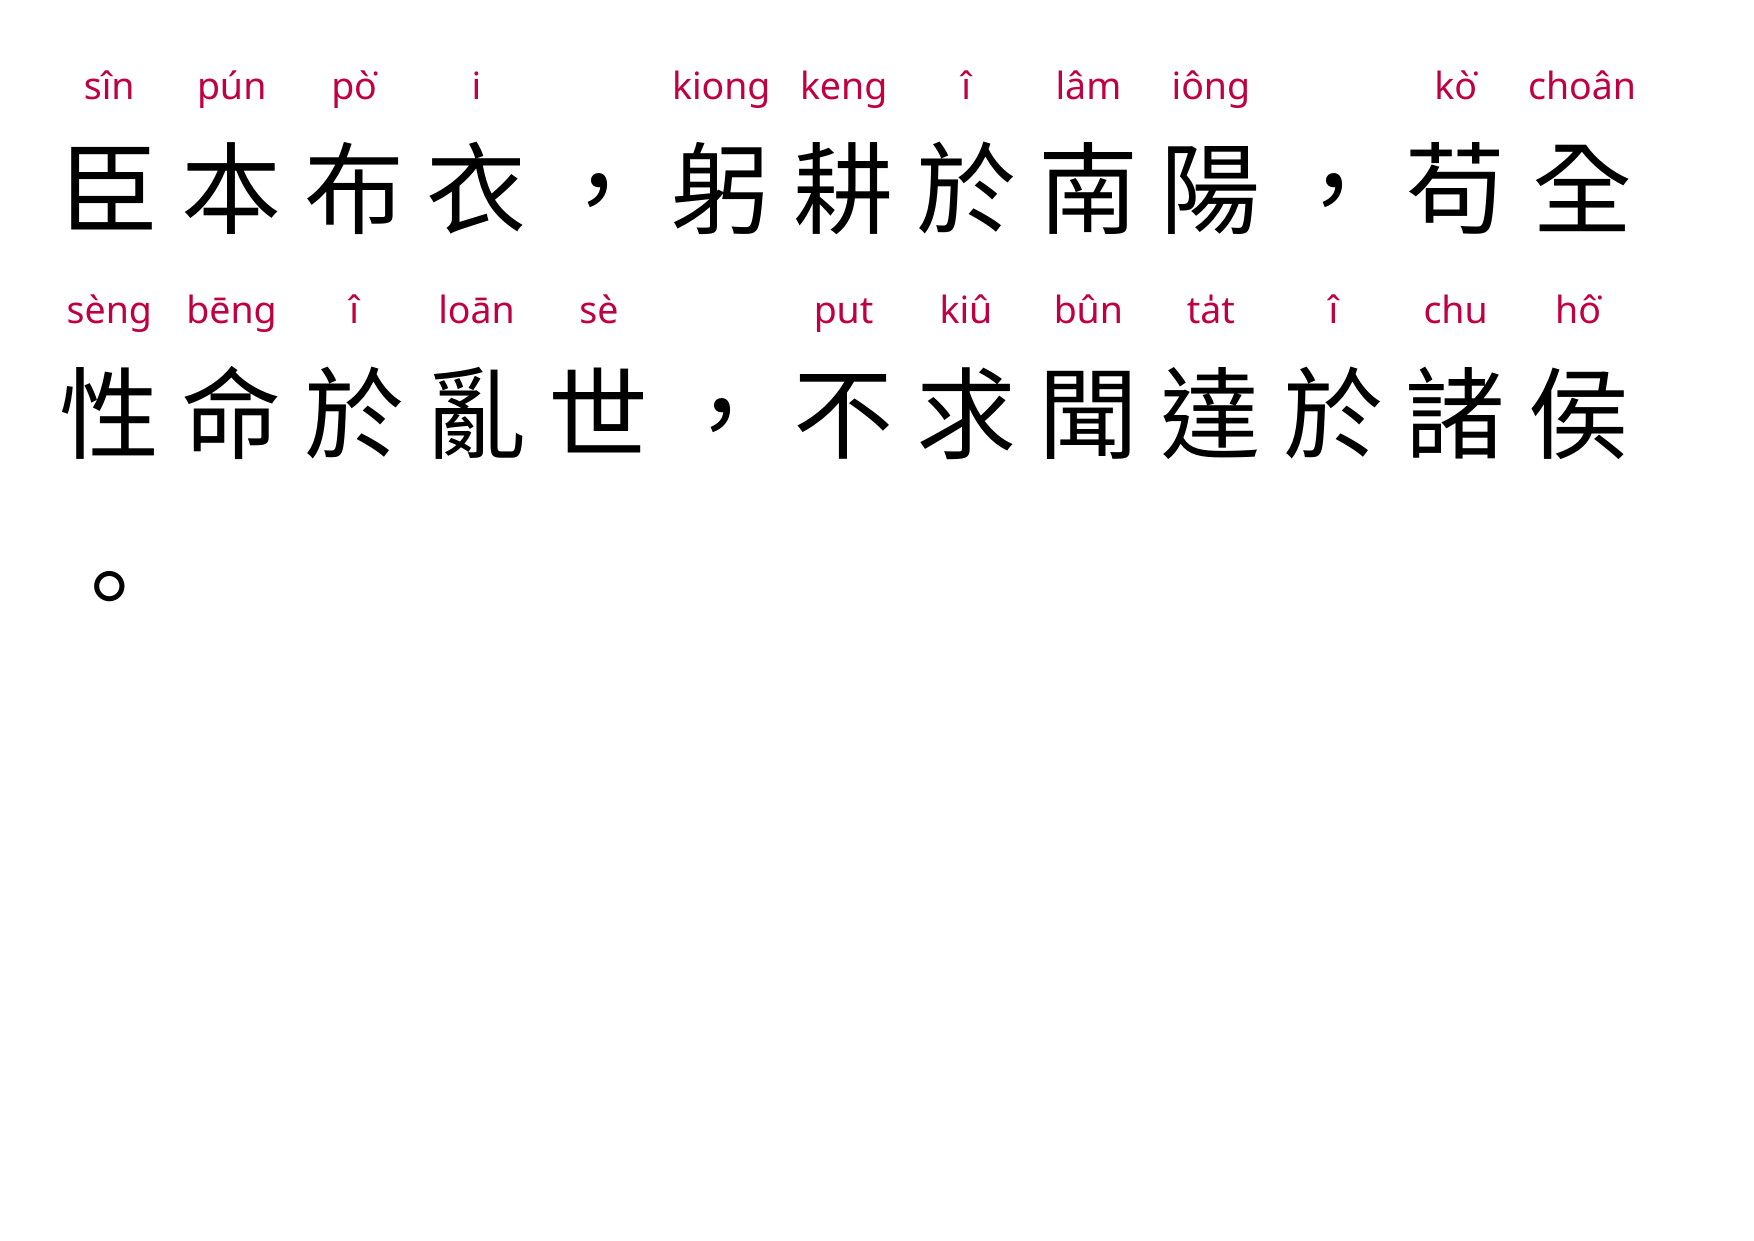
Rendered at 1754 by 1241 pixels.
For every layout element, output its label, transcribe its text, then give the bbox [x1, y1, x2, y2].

text 臣sîn 本pún 布pò͘ 衣i ， 躬kiong 耕keng 於î 南lâm 陽iông ， 苟kò͘ 全choân 性sèng 命bēng 於î 亂loān 世sè ， 不put 求kiû 聞bûn 達ta̍t 於î 諸chu 侯hô͘ 。 [59, 59, 1695, 653]
